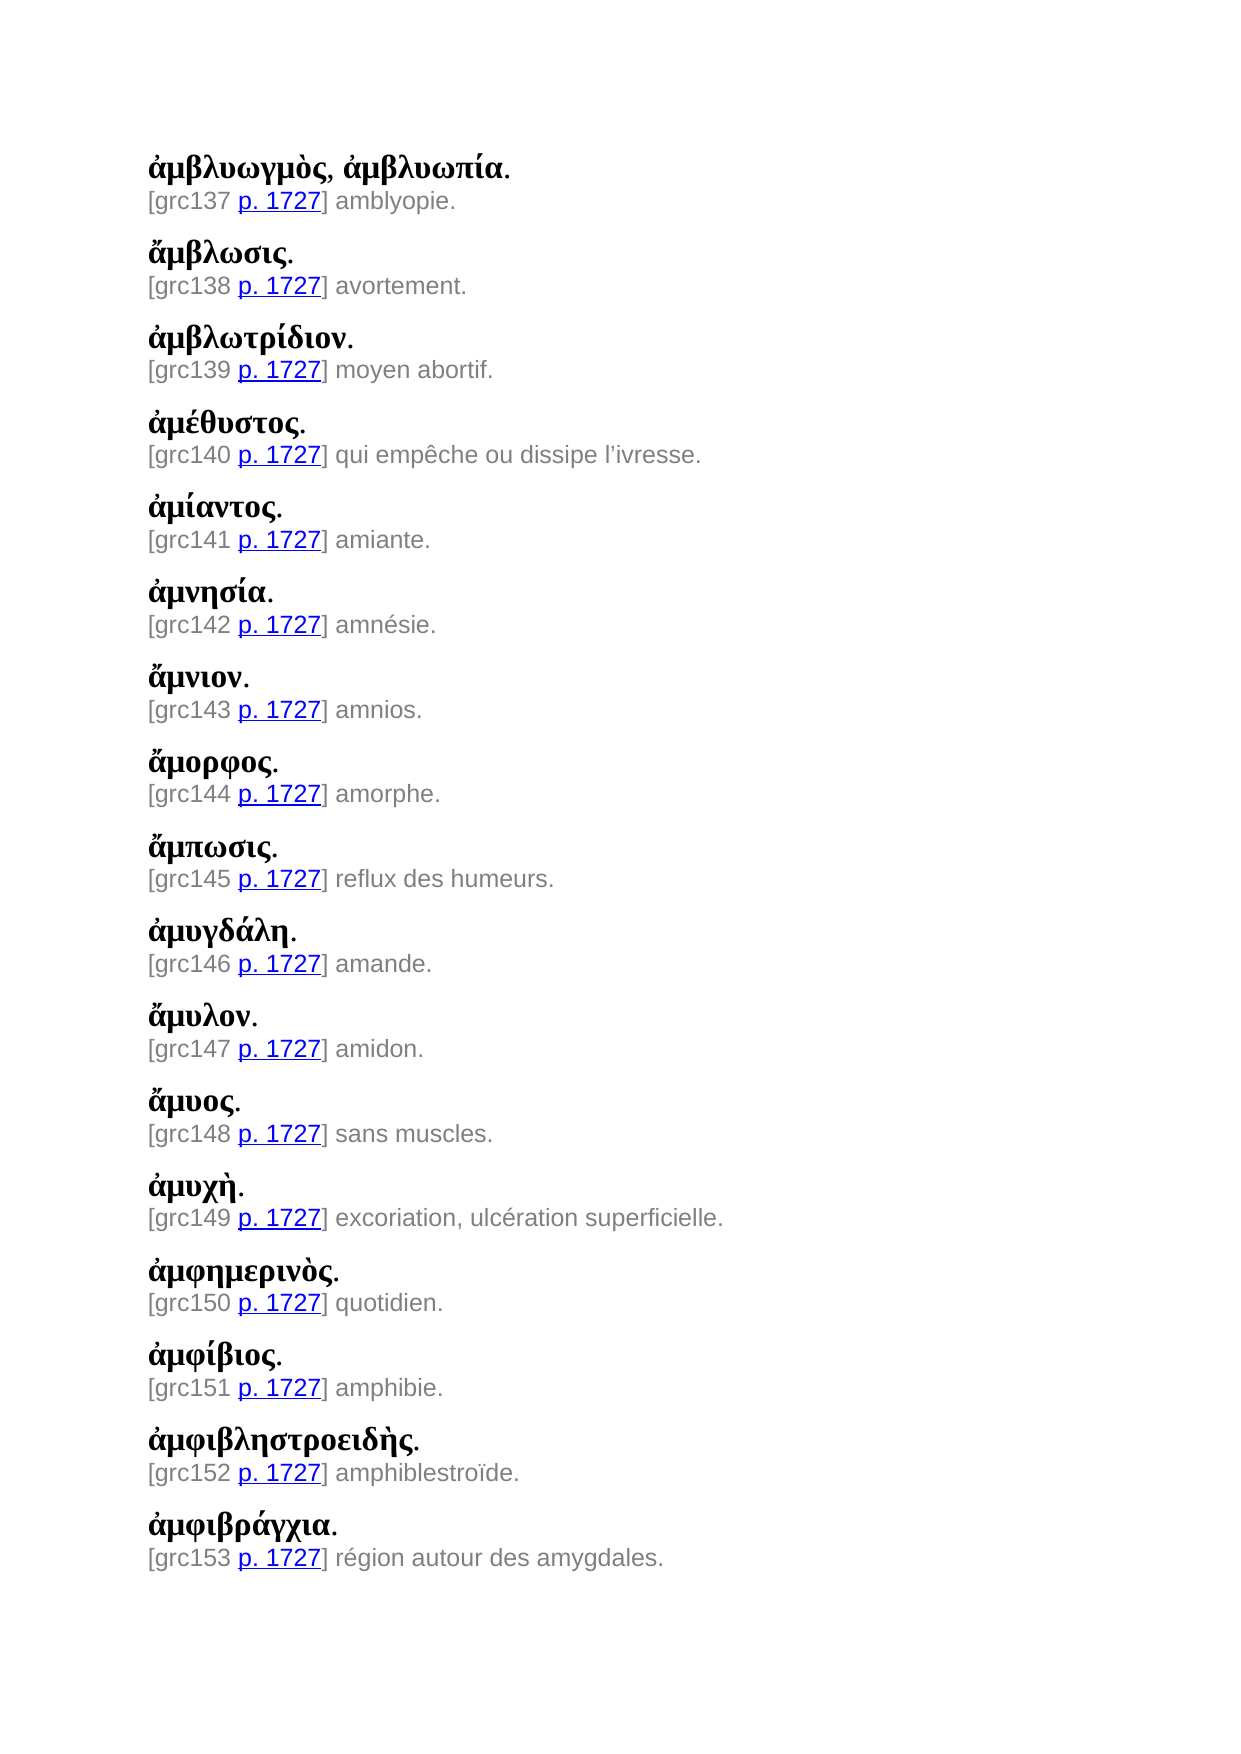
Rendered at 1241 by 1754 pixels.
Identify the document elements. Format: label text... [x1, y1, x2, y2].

text ἀμφίβιος. [148, 1335, 1093, 1373]
text [grc139 p. 1727] moyen abortif. [148, 356, 1093, 384]
text ἀμφημερινὸς. [148, 1250, 1093, 1288]
text ἄμυλον. [148, 996, 1093, 1034]
text [grc152 p. 1727] amphiblestroïde. [148, 1458, 1093, 1487]
text ἀμίαντος. [148, 487, 1093, 525]
text [grc144 p. 1727] amorphe. [148, 779, 1093, 808]
text [grc147 p. 1727] amidon. [148, 1034, 1093, 1063]
text ἀμυγδάλη. [148, 911, 1093, 949]
text ἀμβλωτρίδιον. [148, 317, 1093, 356]
text ἄμπωσις. [148, 826, 1093, 864]
text [grc145 p. 1727] reflux des humeurs. [148, 864, 1093, 893]
text [grc153 p. 1727] région autour des amygdales. [148, 1543, 1093, 1571]
text ἄμνιον. [148, 656, 1093, 695]
text ἄμβλωσις. [148, 232, 1093, 271]
text ἀμυχὴ. [148, 1165, 1093, 1203]
text ἄμορφος. [148, 741, 1093, 779]
text [grc148 p. 1727] sans muscles. [148, 1119, 1093, 1147]
text [grc142 p. 1727] amnésie. [148, 610, 1093, 639]
text [grc141 p. 1727] amiante. [148, 525, 1093, 554]
text ἄμυος. [148, 1080, 1093, 1119]
text [grc140 p. 1727] qui empêche ou dissipe l’ivresse. [148, 440, 1093, 469]
text ἀμφιβληστροειδὴς. [148, 1419, 1093, 1458]
text ἀμβλυωγμὸς, ἀμβλυωπία. [148, 148, 1093, 186]
text ἀμνησία. [148, 572, 1093, 610]
text [grc143 p. 1727] amnios. [148, 695, 1093, 723]
text [grc151 p. 1727] amphibie. [148, 1373, 1093, 1402]
text [grc146 p. 1727] amande. [148, 949, 1093, 978]
text [grc138 p. 1727] avortement. [148, 271, 1093, 299]
text [grc150 p. 1727] quotidien. [148, 1288, 1093, 1317]
text [grc149 p. 1727] excoriation, ulcération superficielle. [148, 1203, 1093, 1232]
text ἀμέθυστος. [148, 402, 1093, 440]
text ἀμφιβράγχια. [148, 1504, 1093, 1543]
text [grc137 p. 1727] amblyopie. [148, 186, 1093, 215]
